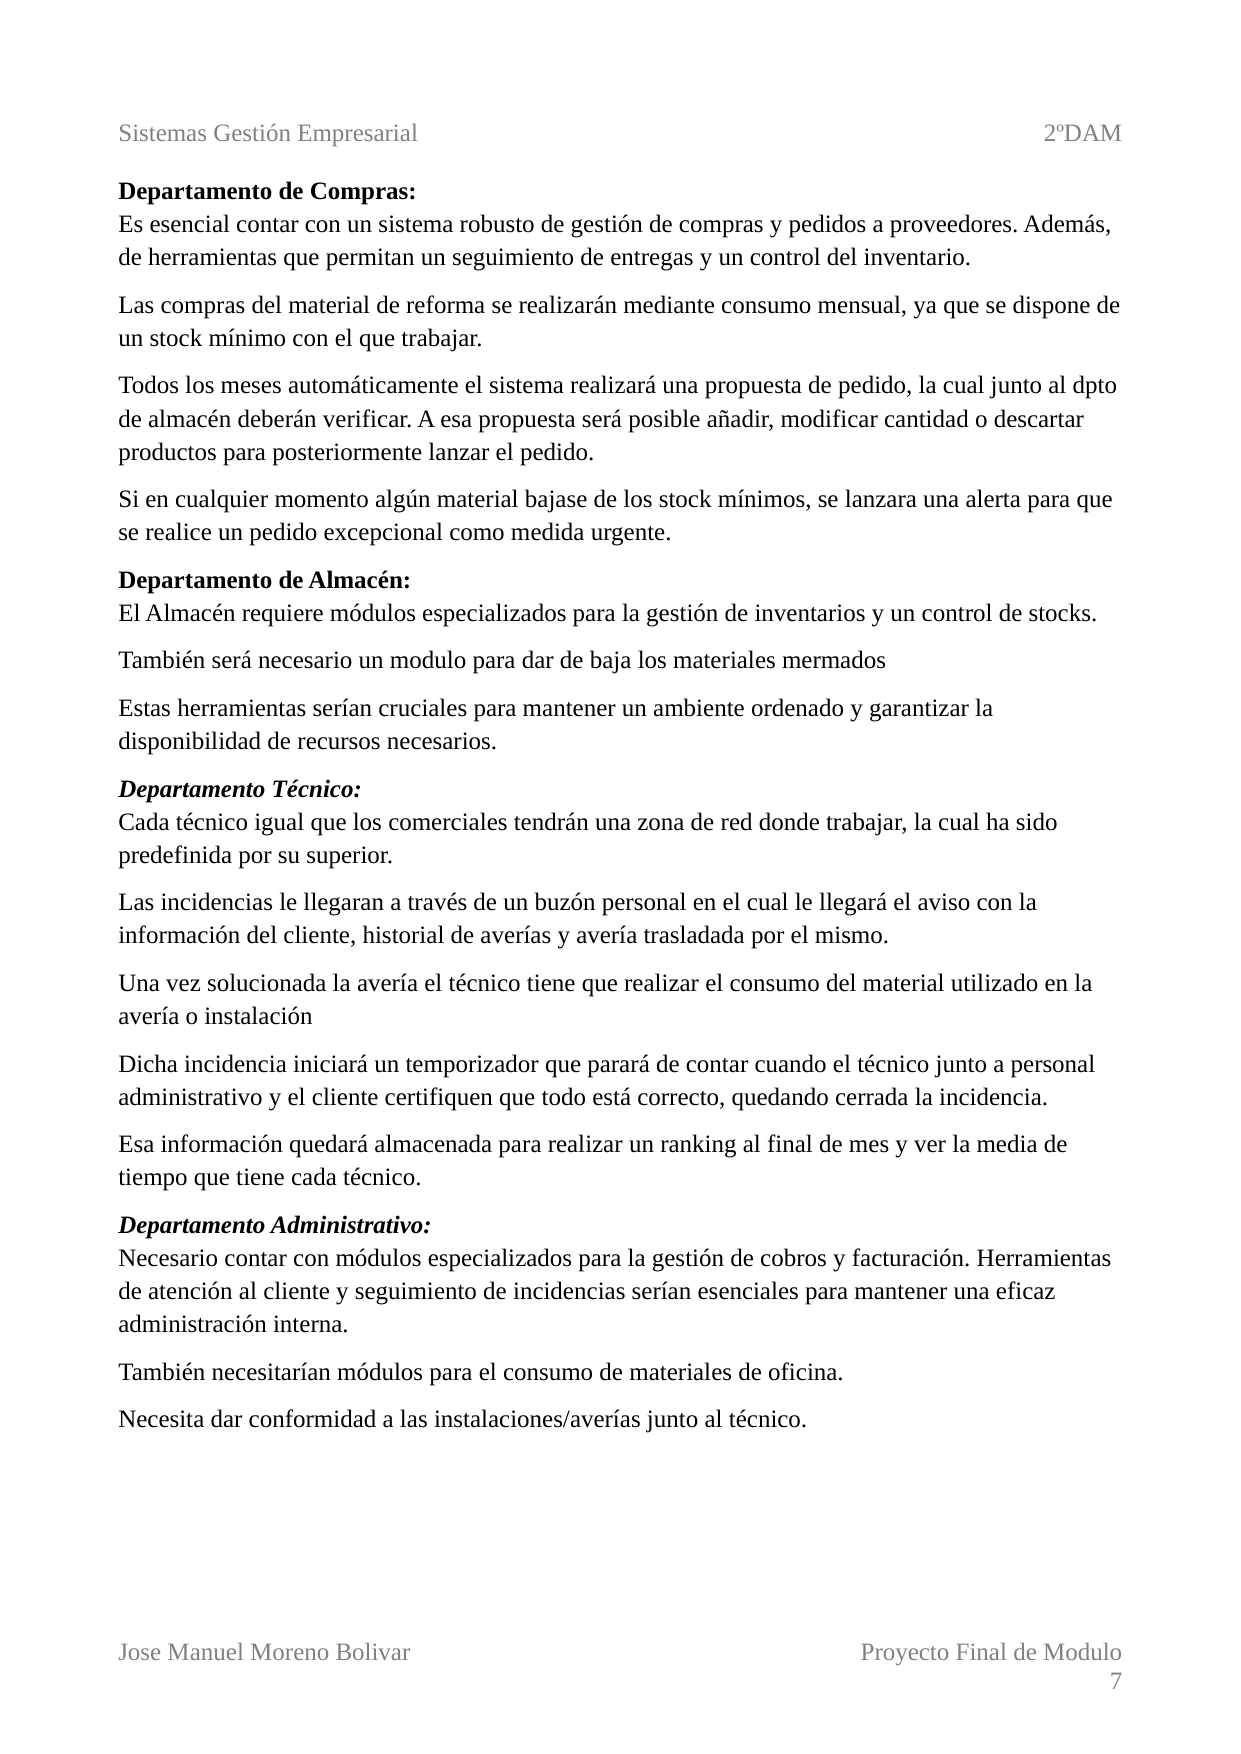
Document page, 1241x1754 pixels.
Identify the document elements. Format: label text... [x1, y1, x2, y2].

text Departamento Administrativo: Necesario contar con módulos especializados para la gestión de cobros y facturación. Herramientas de atención al cliente y seguimiento de incidencias serían esenciales para mantener una eficaz administración interna. [118, 1210, 1122, 1338]
text Dicha incidencia iniciará un temporizador que parará de contar cuando el técnico junto a personal administrativo y el cliente certifiquen que todo está correcto, quedando cerrada la incidencia. [118, 1049, 1122, 1110]
text Las compras del material de reforma se realizarán mediante consumo mensual, ya que se dispone de un stock mínimo con el que trabajar. [118, 290, 1122, 352]
text Esa información quedará almacenada para realizar un ranking al final de mes y ver la media de tiempo que tiene cada técnico. [118, 1129, 1122, 1191]
text Todos los meses automáticamente el sistema realizará una propuesta de pedido, la cual junto al dpto de almacén deberán verificar. A esa propuesta será posible añadir, modificar cantidad o descartar productos para posteriormente lanzar el pedido. [118, 371, 1122, 465]
text Necesita dar conformidad a las instalaciones/averías junto al técnico. [118, 1404, 1122, 1433]
text También necesitarían módulos para el consumo de materiales de oficina. [118, 1357, 1122, 1385]
text Departamento de Compras: Es esencial contar con un sistema robusto de gestión de compras y pedidos a proveedores. Además, de herramientas que permitan un seguimiento de entregas y un control del inventario. [118, 176, 1122, 271]
text También será necesario un modulo para dar de baja los materiales mermados [118, 646, 1122, 674]
text Departamento de Almacén: El Almacén requiere módulos especializados para la gestión de inventarios y un control de stocks. [118, 565, 1122, 627]
text Estas herramientas serían cruciales para mantener un ambiente ordenado y garantizar la disponibilidad de recursos necesarios. [118, 693, 1122, 755]
text Si en cualquier momento algún material bajase de los stock mínimos, se lanzara una alerta para que se realice un pedido excepcional como medida urgente. [118, 484, 1122, 546]
text Departamento Técnico: Cada técnico igual que los comerciales tendrán una zona de red donde trabajar, la cual ha sido predefinida por su superior. [118, 774, 1122, 868]
text Las incidencias le llegaran a través de un buzón personal en el cual le llegará el aviso con la información del cliente, historial de averías y avería trasladada por el mismo. [118, 887, 1122, 949]
text Una vez solucionada la avería el técnico tiene que realizar el consumo del material utilizado en la avería o instalación [118, 968, 1122, 1030]
